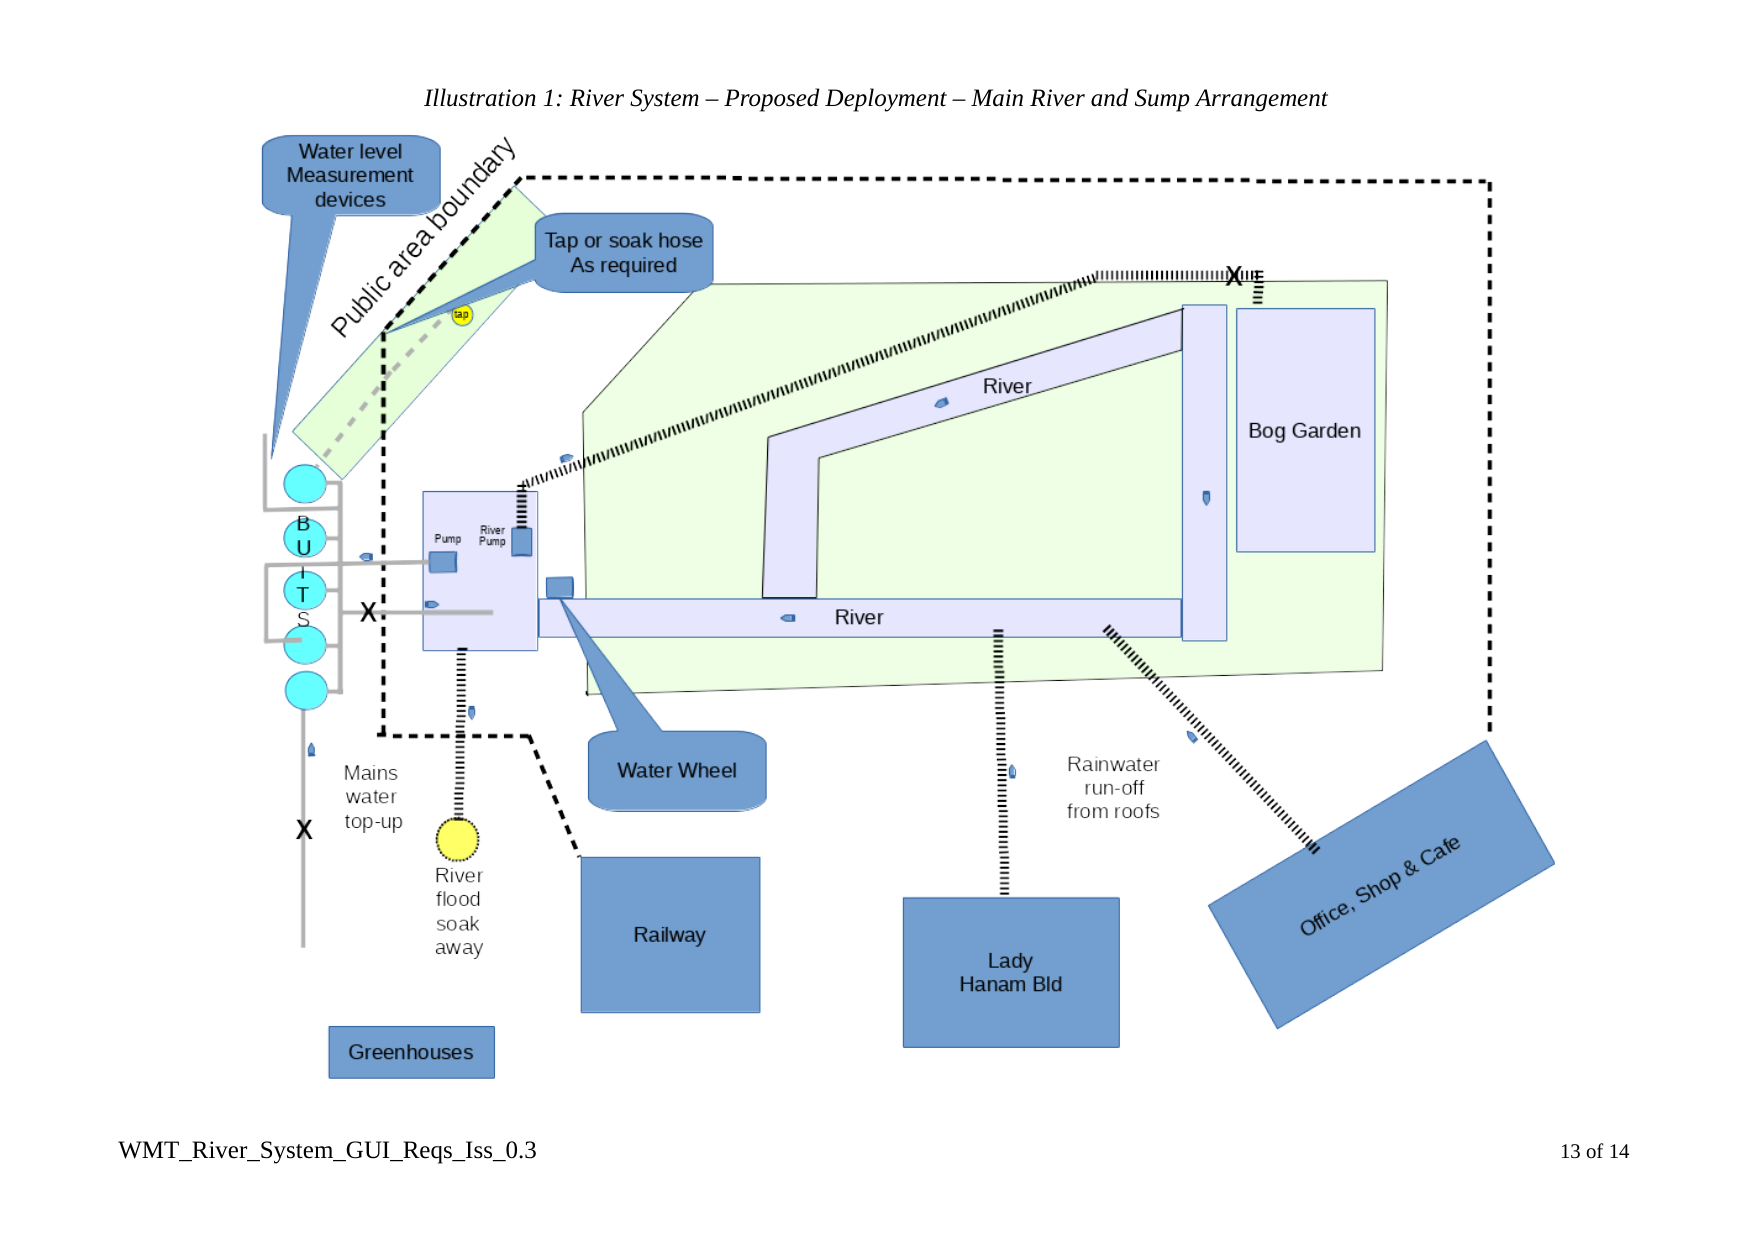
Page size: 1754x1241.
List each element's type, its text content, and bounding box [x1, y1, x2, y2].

text Illustration 1: River System – Proposed Deployment – Main River and Sump Arrangement [118, 83, 1636, 112]
picture [199, 124, 1555, 1084]
